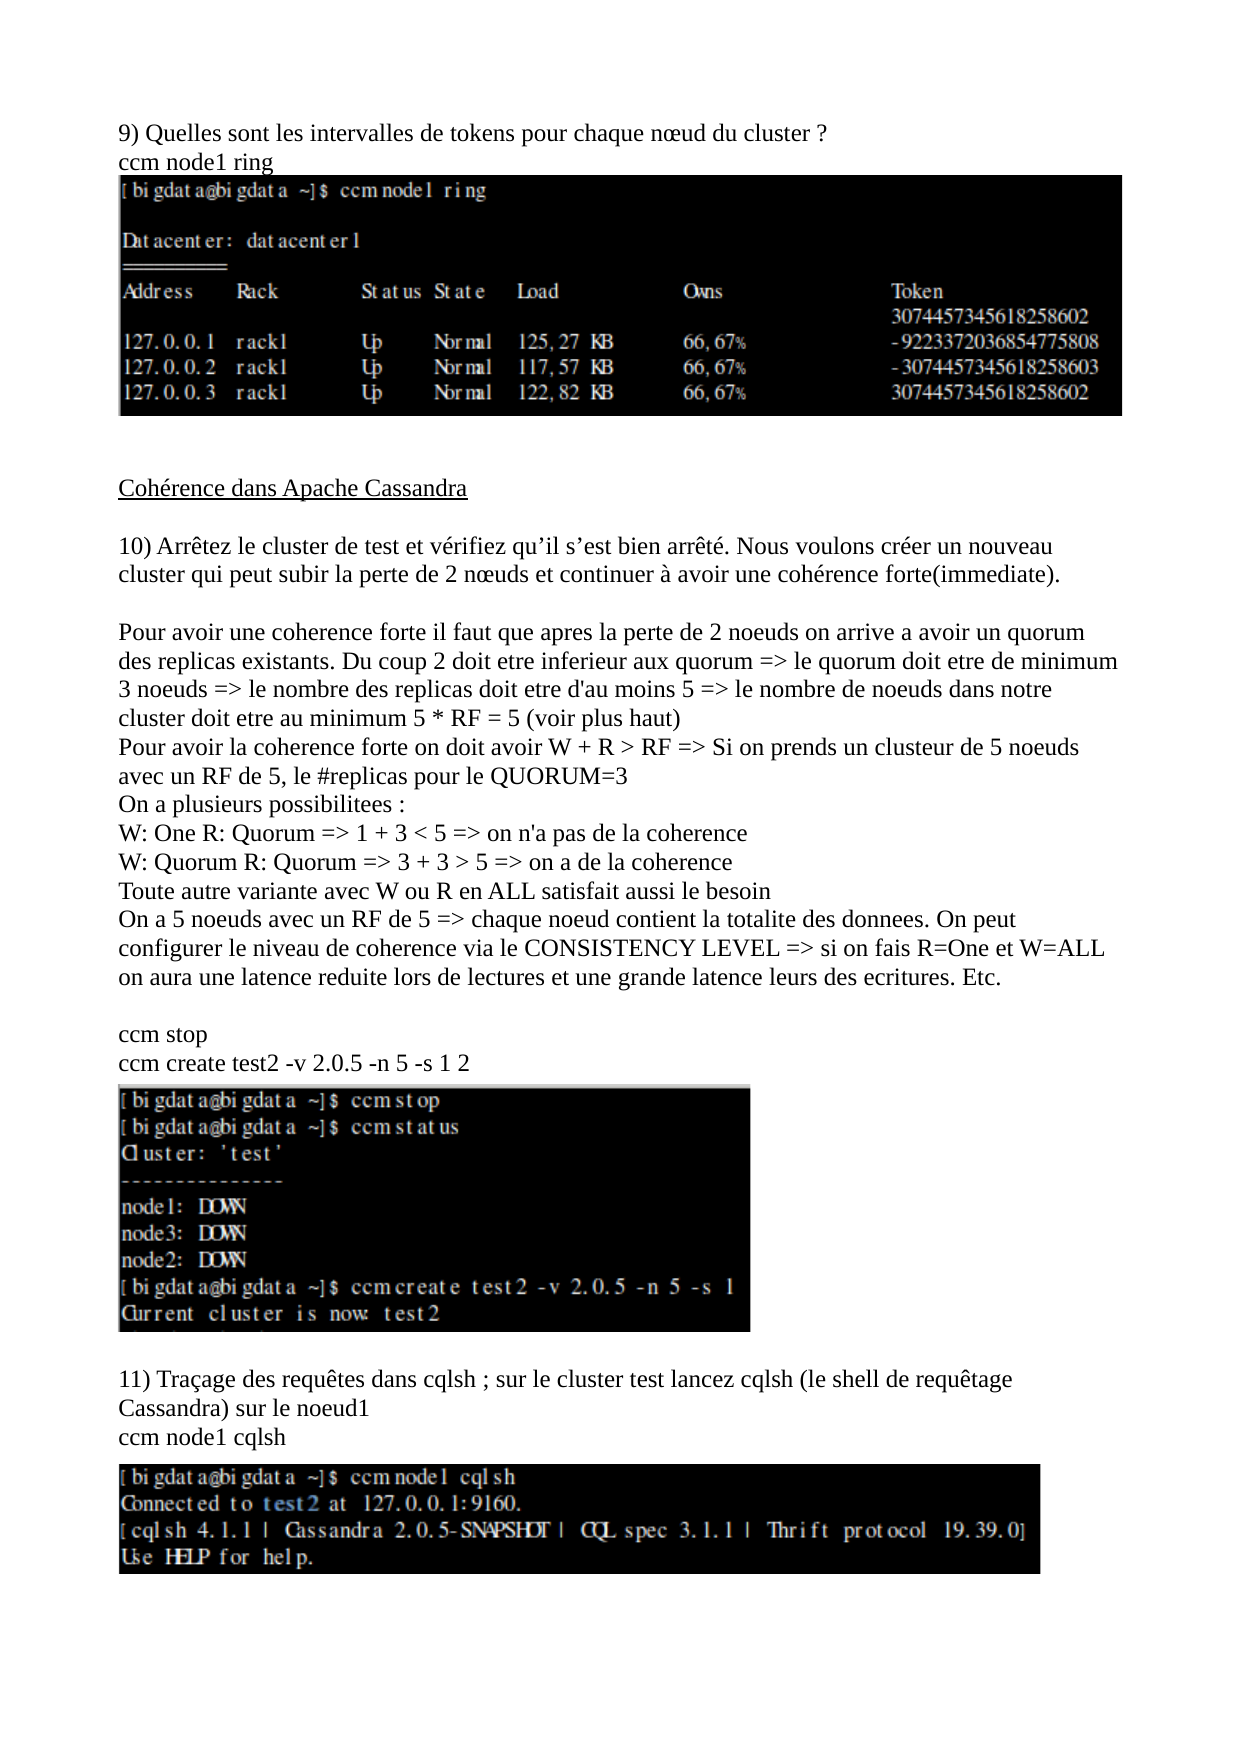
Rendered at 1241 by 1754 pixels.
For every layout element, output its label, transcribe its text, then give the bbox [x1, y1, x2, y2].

text 9) Quelles sont les intervalles de tokens pour chaque nœud du cluster ? [118, 118, 1122, 147]
text ccm create test2 -v 2.0.5 -n 5 -s 1 2 [118, 1048, 1122, 1077]
text ccm stop [118, 1019, 1122, 1048]
picture [118, 1464, 1041, 1574]
text ccm node1 cqlsh [118, 1422, 1122, 1451]
text W: Quorum R: Quorum => 3 + 3 > 5 => on a de la coherence [118, 847, 1122, 876]
text On a plusieurs possibilitees : [118, 789, 1122, 818]
text Pour avoir la coherence forte on doit avoir W + R > RF => Si on prends un clusteur de 5 noeuds avec un RF de 5, le #replicas pour le QUORUM=3 [118, 732, 1122, 789]
text W: One R: Quorum => 1 + 3 < 5 => on n'a pas de la coherence [118, 818, 1122, 847]
text 11) Traçage des requêtes dans cqlsh ; sur le cluster test lancez cqlsh (le shell de requêtage Cassandra) sur le noeud1 [118, 1364, 1122, 1422]
text ccm node1 ring [118, 147, 1122, 175]
text Pour avoir une coherence forte il faut que apres la perte de 2 noeuds on arrive a avoir un quorum des replicas existants. Du coup 2 doit etre inferieur aux quorum => le quorum doit etre de minimum 3 noeuds => le nombre des replicas doit etre d'au moins 5 => le nombre de noeuds dans notre cluster doit etre au minimum 5 * RF = 5 (voir plus haut) [118, 617, 1122, 732]
text 10) Arrêtez le cluster de test et vérifiez qu’il s’est bien arrêté. Nous voulons créer un nouveau cluster qui peut subir la perte de 2 nœuds et continuer à avoir une cohérence forte(immediate). [118, 531, 1122, 588]
picture [118, 175, 1123, 416]
text Cohérence dans Apache Cassandra [118, 473, 1122, 502]
text Toute autre variante avec W ou R en ALL satisfait aussi le besoin [118, 876, 1122, 904]
text On a 5 noeuds avec un RF de 5 => chaque noeud contient la totalite des donnees. On peut configurer le niveau de coherence via le CONSISTENCY LEVEL => si on fais R=One et W=ALL on aura une latence reduite lors de lectures et une grande latence leurs des ecritures. Etc. [118, 904, 1122, 991]
picture [117, 1084, 751, 1332]
